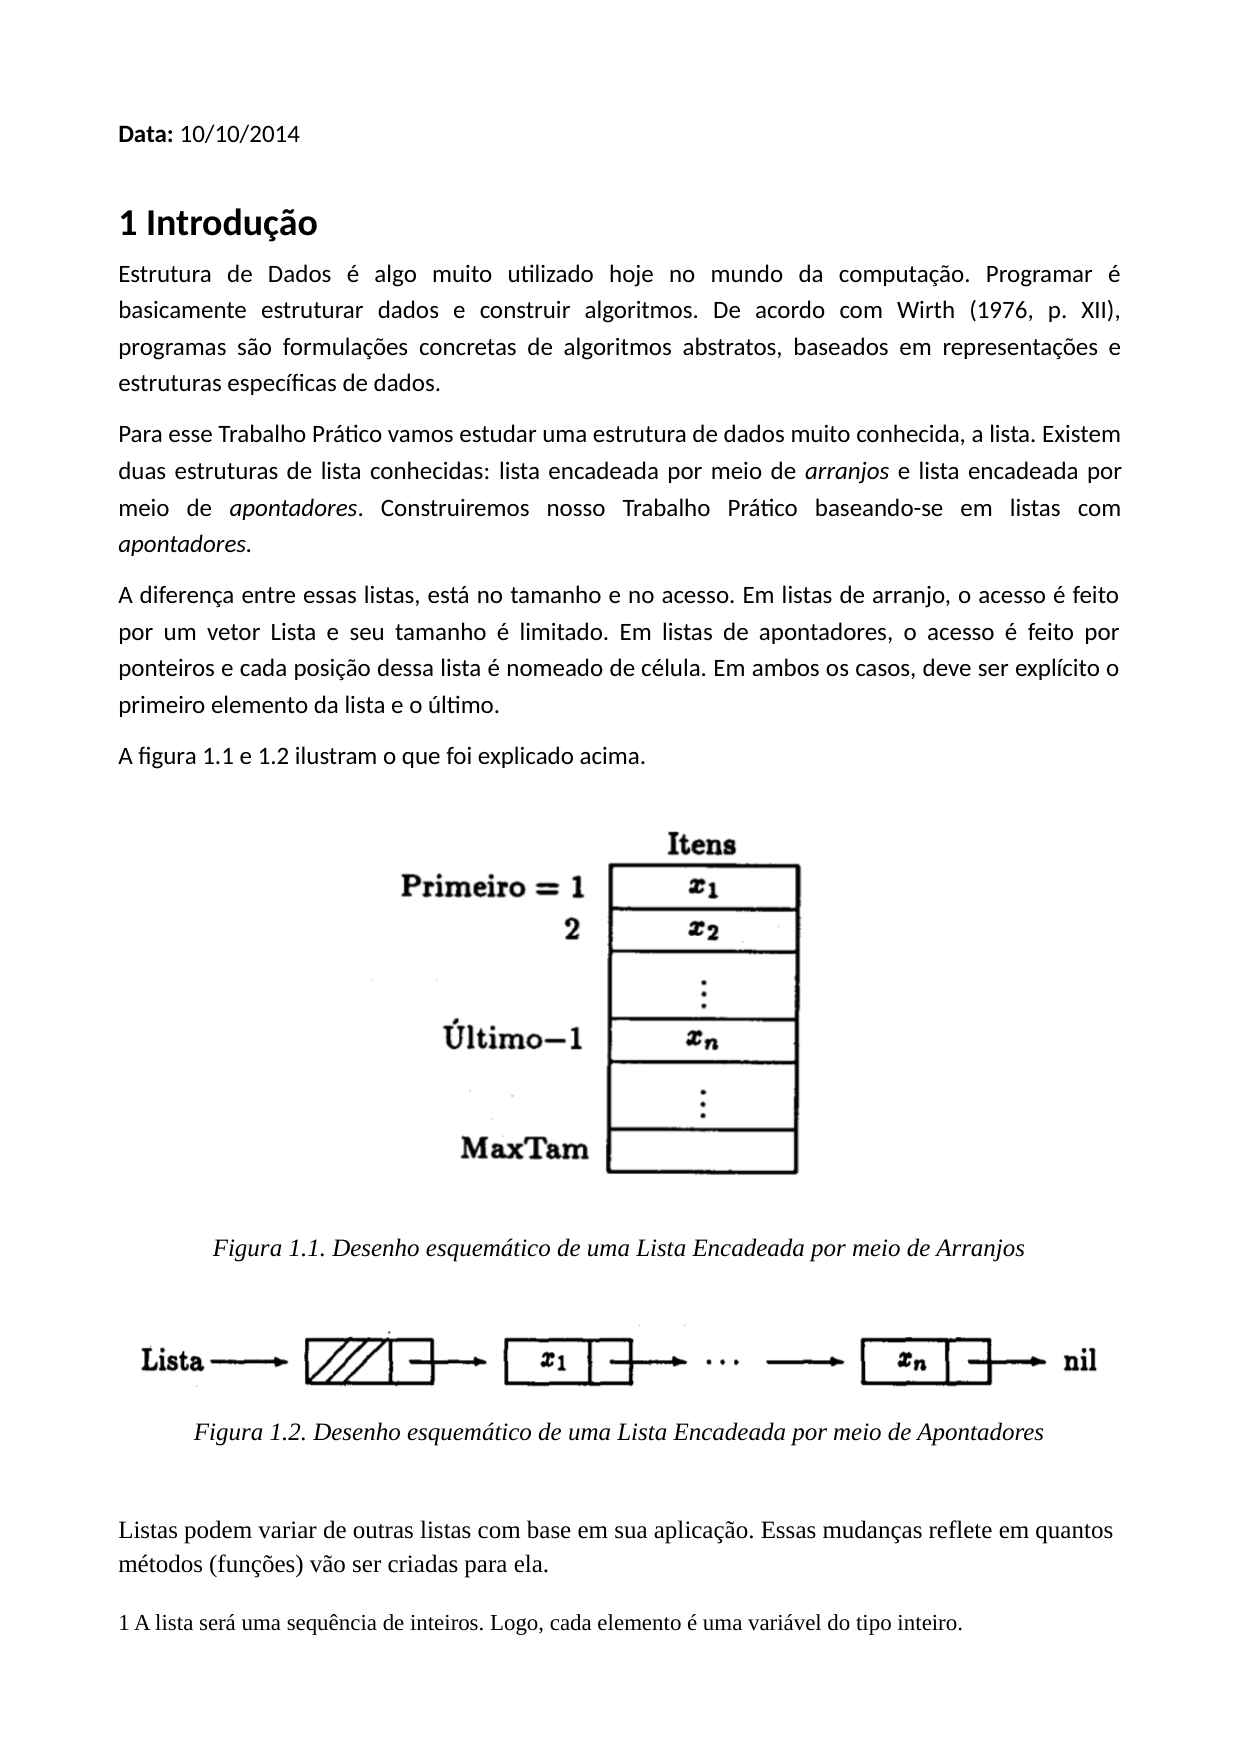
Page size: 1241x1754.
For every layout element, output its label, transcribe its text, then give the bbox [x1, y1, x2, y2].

text A diferença entre essas listas, está no tamanho e no acesso. Em listas de arranjo, o acesso é feito por um vetor Lista e seu tamanho é limitado. Em listas de apontadores, o acesso é feito por ponteiros e cada posição dessa lista é nomeado de célula. Em ambos os casos, deve ser explícito o primeiro elemento da lista e o último. [118, 579, 1122, 719]
text Figura 1.2. Desenho esquemático de uma Lista Encadeada por meio de Apontadores [118, 1411, 1122, 1446]
text Figura 1.1. Desenho esquemático de uma Lista Encadeada por meio de Arranjos [118, 1233, 1122, 1262]
text Para esse Trabalho Prático vamos estudar uma estrutura de dados muito conhecida, a lista. Existem duas estruturas de lista conhecidas: lista encadeada por meio de arranjos e lista encadeada por meio de apontadores. Construiremos nosso Trabalho Prático baseando-se em listas com apontadores. [118, 418, 1122, 559]
subtitle 1 Introdução [118, 199, 1122, 245]
picture [118, 1282, 1123, 1411]
text A figura 1.1 e 1.2 ilustram o que foi explicado acima. [118, 740, 1122, 771]
text Estrutura de Dados é algo muito utilizado hoje no mundo da computação. Programar é basicamente estruturar dados e construir algoritmos. De acordo com Wirth (1976, p. XII), programas são formulações concretas de algoritmos abstratos, baseados em representações e estruturas específicas de dados. [118, 258, 1122, 398]
picture [363, 813, 877, 1191]
text Data: 10/10/2014 [118, 118, 1122, 149]
text Listas podem variar de outras listas com base em sua aplicação. Essas mudanças reflete em quantos métodos (funções) vão ser criadas para ela. [118, 1515, 1122, 1578]
